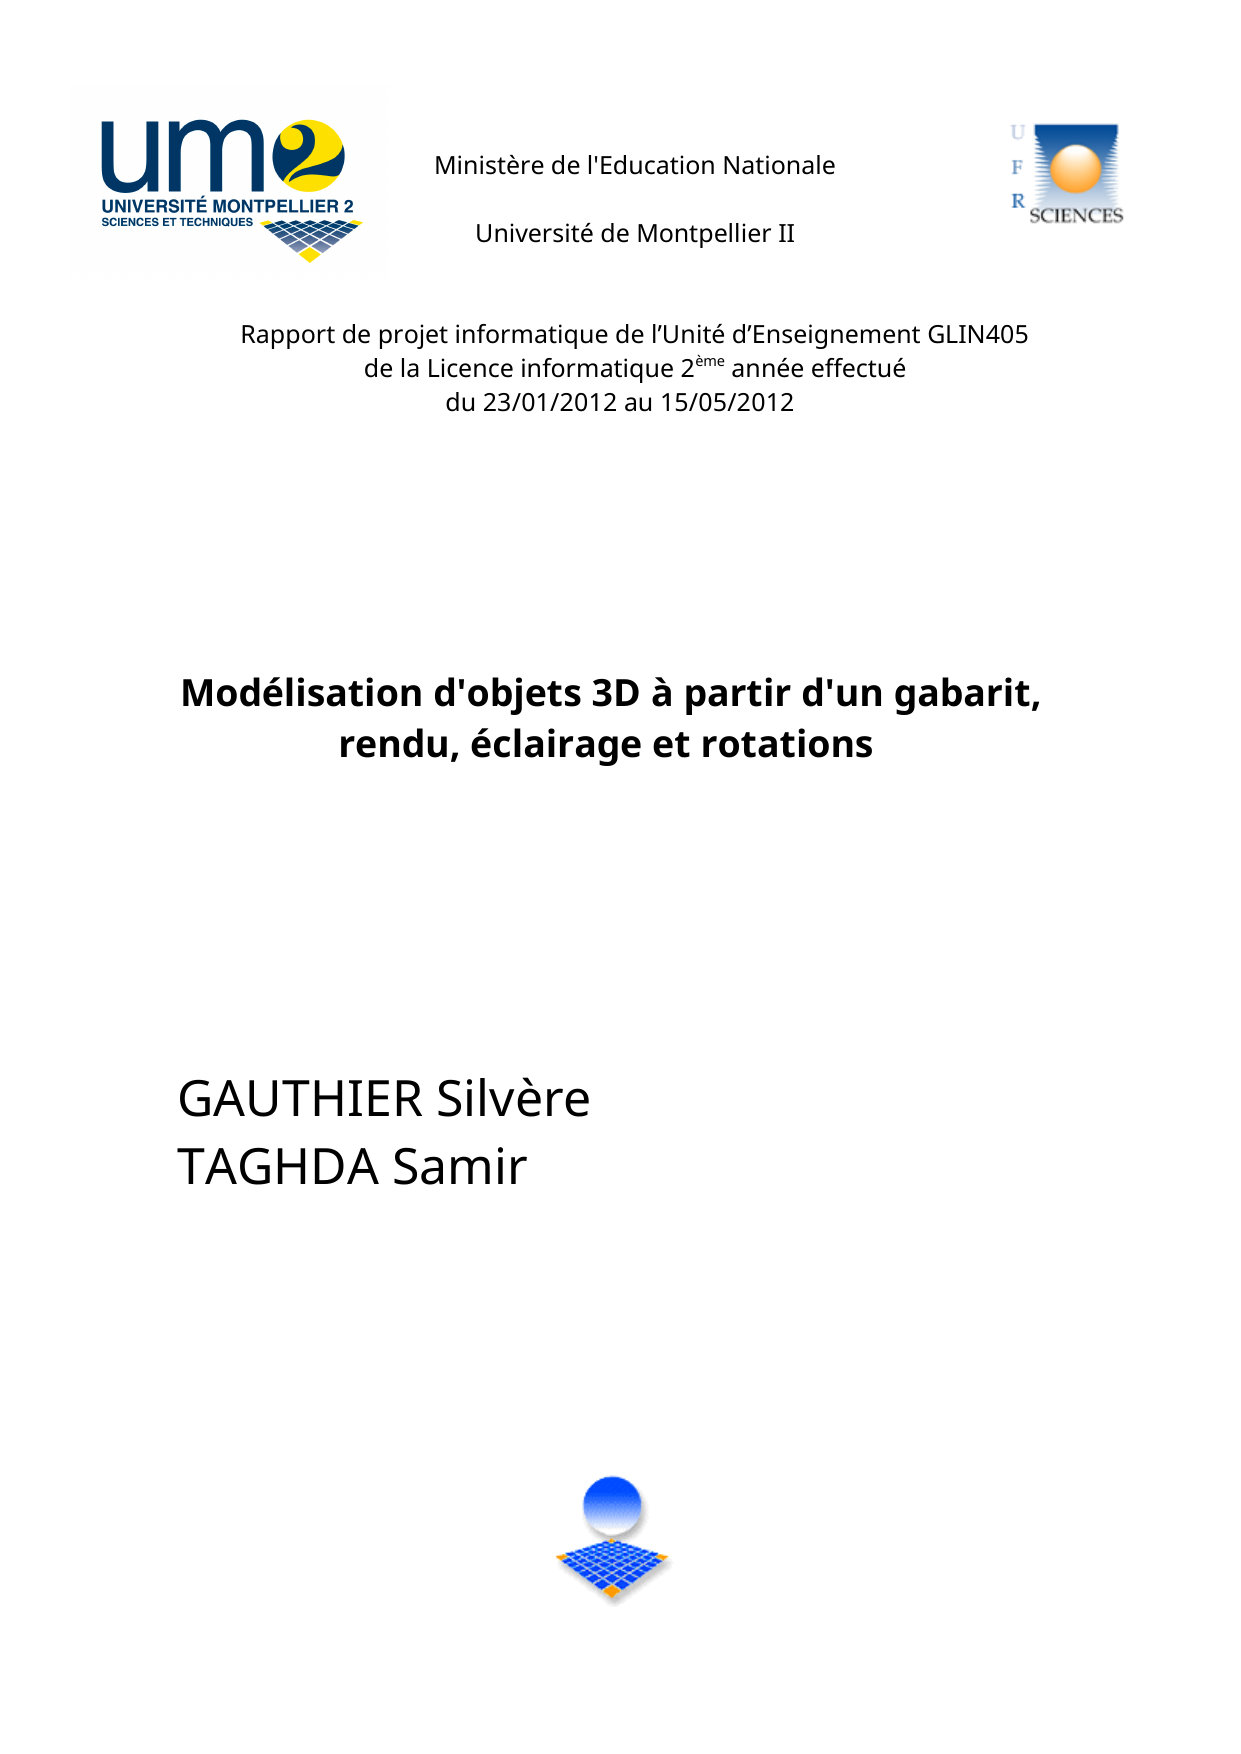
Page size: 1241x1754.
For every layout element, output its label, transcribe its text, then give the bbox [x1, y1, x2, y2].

text de la Licence informatique 2ème année effectué du 23/01/2012 au 15/05/2012 [148, 351, 1092, 419]
picture [67, 84, 391, 279]
text Rapport de projet informatique de l’Unité d’Enseignement GLIN405 [148, 317, 1092, 351]
picture [538, 1462, 686, 1627]
text Université de Montpellier II [392, 216, 1092, 249]
text Ministère de l'Education Nationale [66, 83, 1132, 280]
picture [1003, 116, 1131, 231]
subtitle Modélisation d'objets 3D à partir d'un gabarit, rendu, éclairage et rotations [180, 667, 1042, 769]
text GAUTHIER Silvère [148, 1063, 1093, 1131]
text TAGHDA Samir [148, 1131, 1093, 1199]
